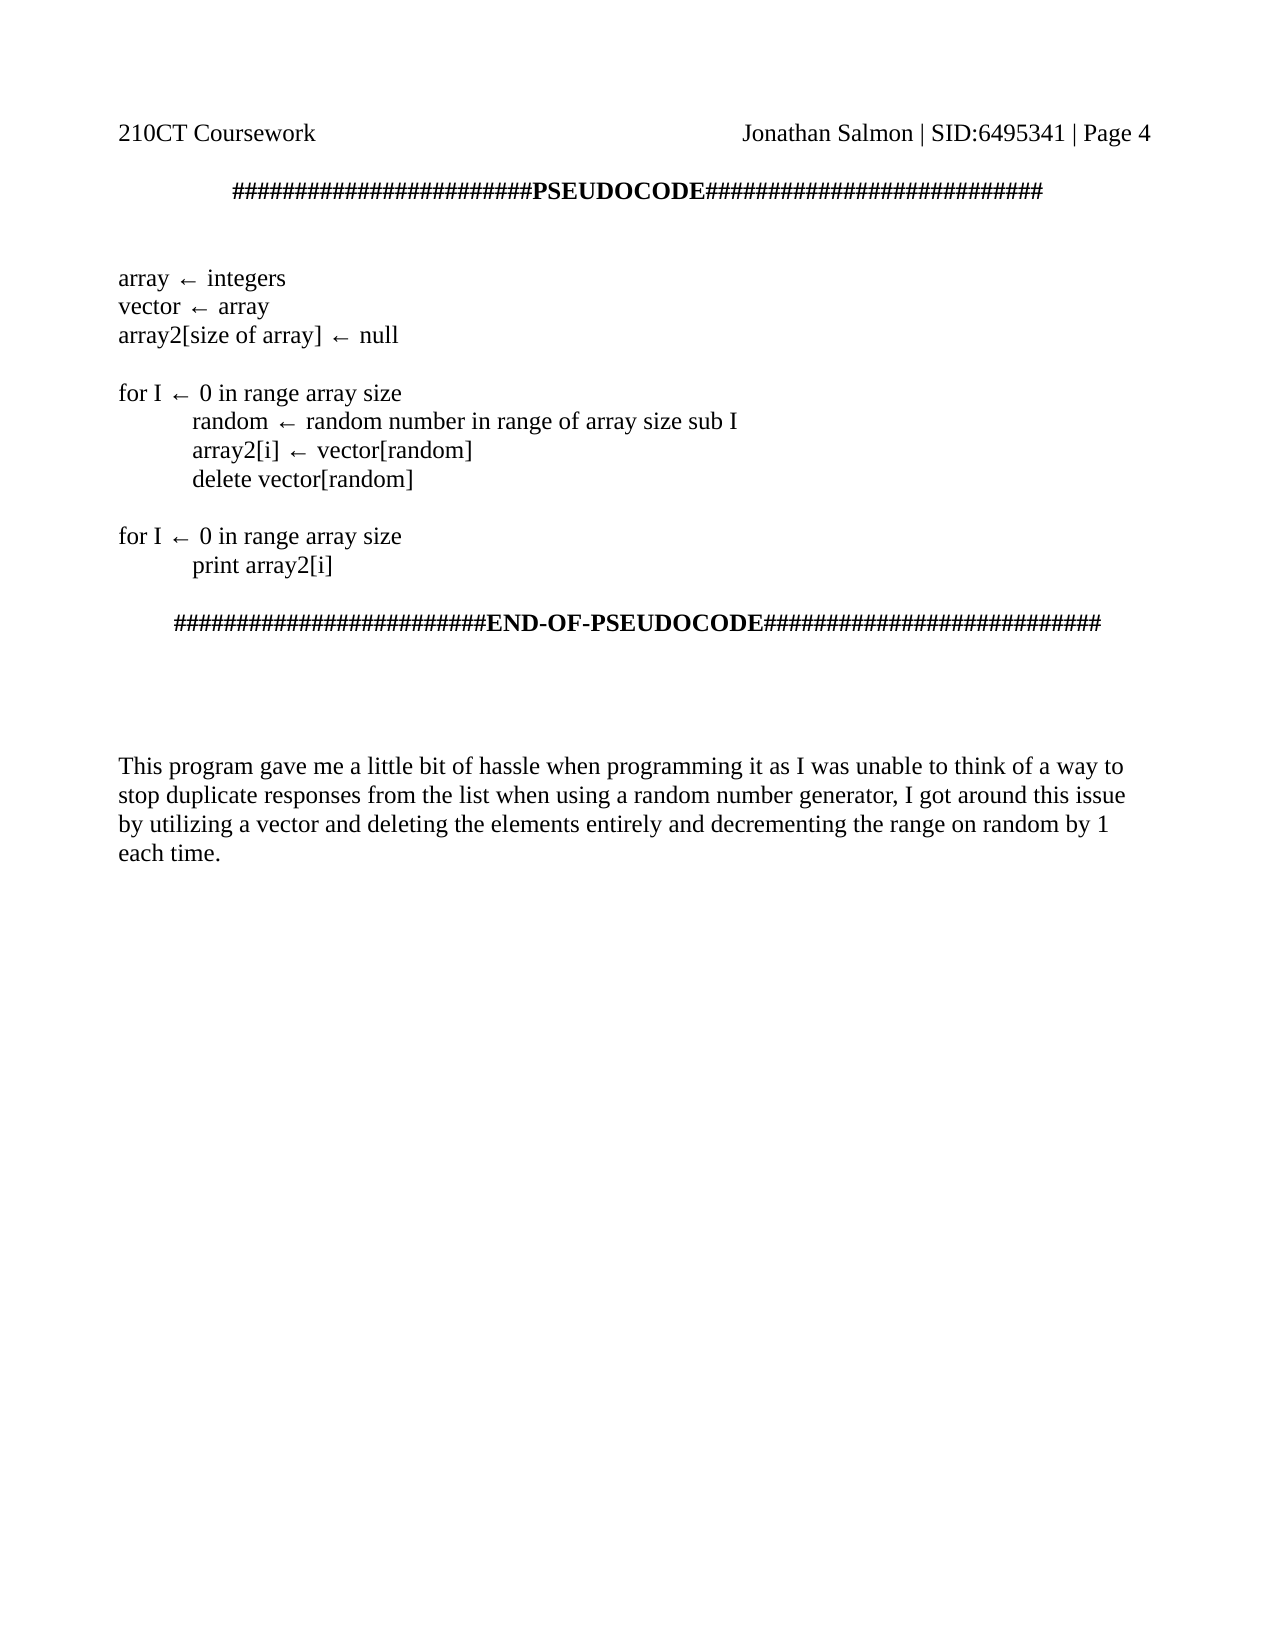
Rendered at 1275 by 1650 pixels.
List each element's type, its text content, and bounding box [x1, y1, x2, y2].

text vector ← array [118, 291, 1157, 320]
text ########################PSEUDOCODE########################### [118, 176, 1157, 205]
text for I ← 0 in range array size [118, 521, 1157, 550]
text This program gave me a little bit of hassle when programming it as I was unable to think of a way to stop duplicate responses from the list when using a random number generator, I got around this issue by utilizing a vector and deleting the elements entirely and decrementing the range on random by 1 each time. [118, 751, 1157, 866]
text array ← integers [118, 263, 1157, 291]
text array2[size of array] ← null [118, 320, 1157, 349]
text random ← random number in range of array size sub I [118, 406, 1157, 435]
text delete vector[random] [118, 464, 1157, 493]
text array2[i] ← vector[random] [118, 435, 1157, 464]
text #########################END-OF-PSEUDOCODE########################### [118, 608, 1157, 636]
text for I ← 0 in range array size [118, 378, 1157, 406]
text print array2[i] [118, 550, 1157, 579]
